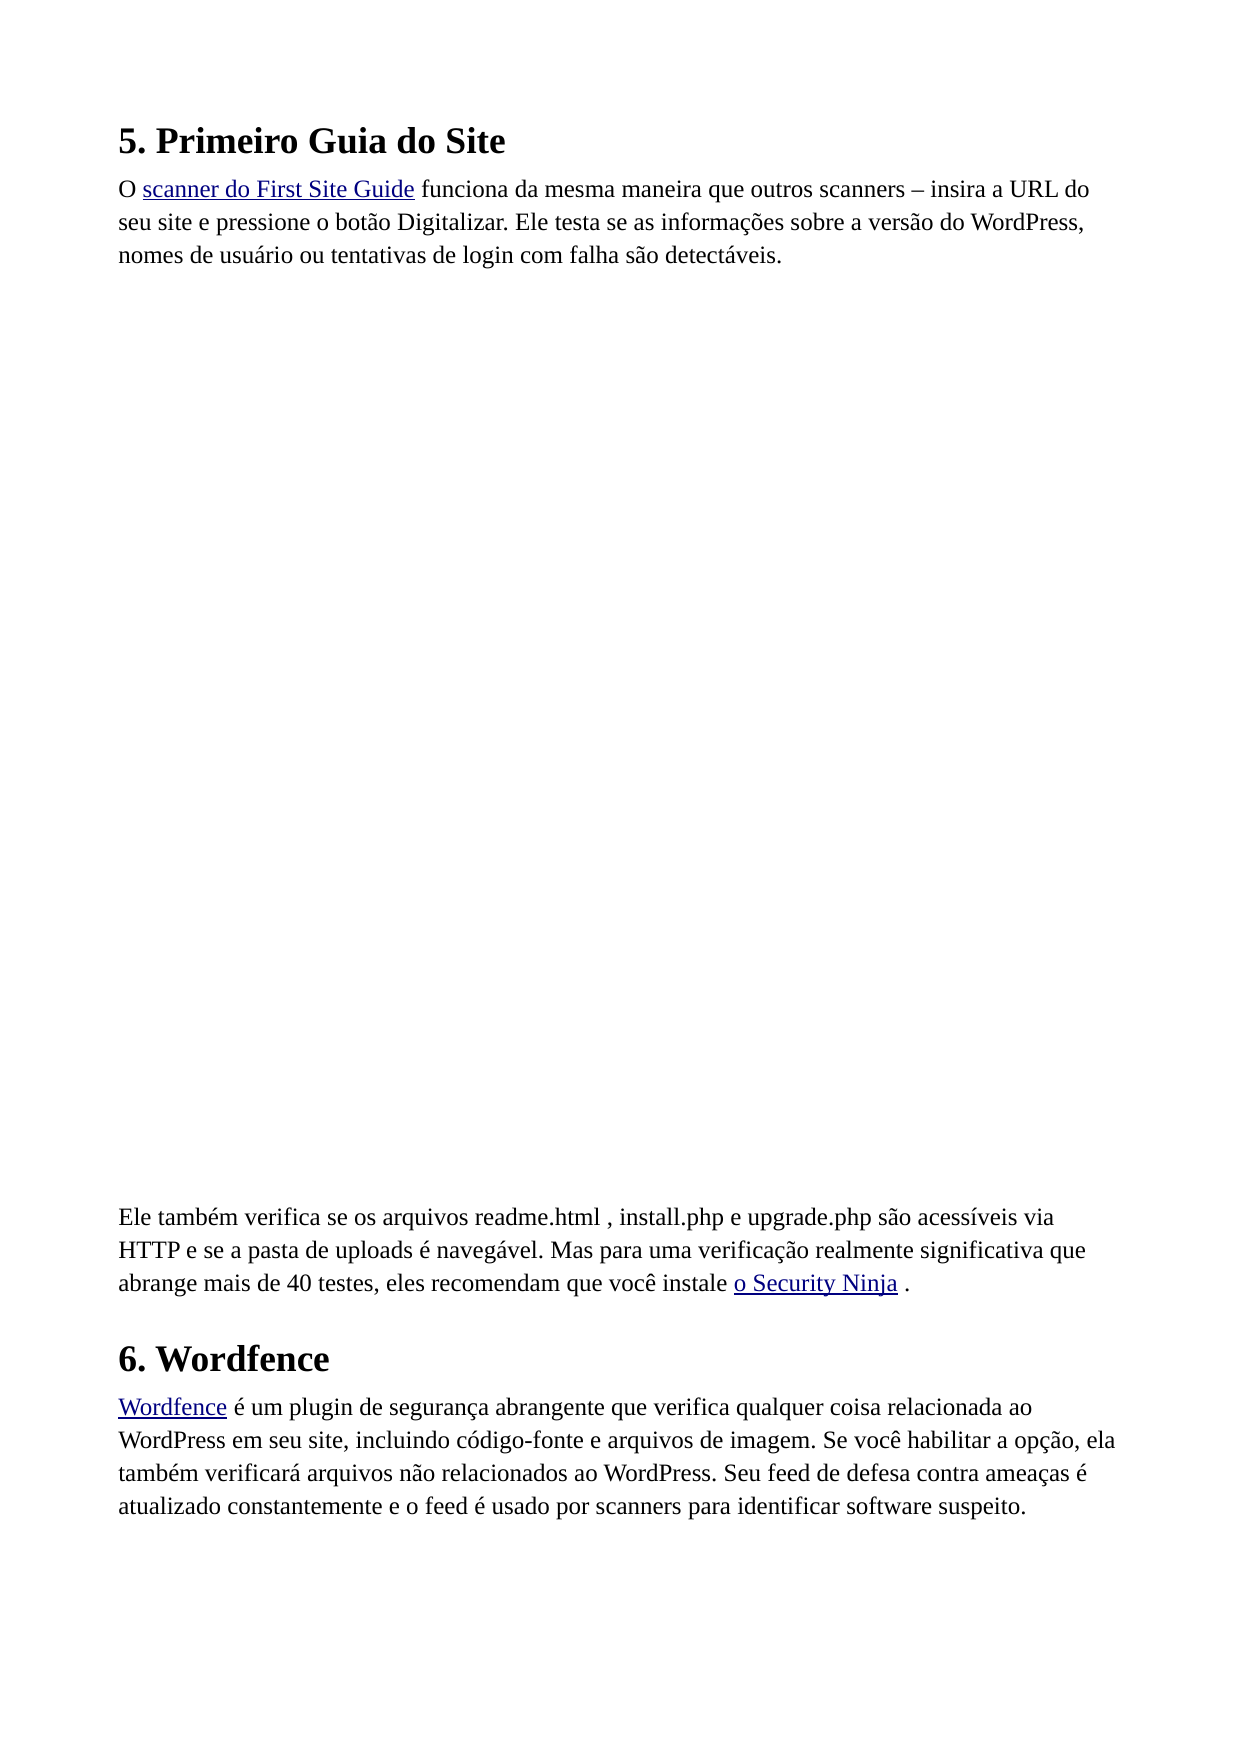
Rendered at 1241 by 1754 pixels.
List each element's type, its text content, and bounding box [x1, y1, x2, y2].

text O scanner do First Site Guide funciona da mesma maneira que outros scanners – insira a URL do seu site e pressione o botão Digitalizar. Ele testa se as informações sobre a versão do WordPress, nomes de usuário ou tentativas de login com falha são detectáveis. [118, 174, 1122, 268]
text Ele também verifica se os arquivos readme.html , install.php e upgrade.php são acessíveis via HTTP e se a pasta de uploads é navegável. Mas para uma verificação realmente significativa que abrange mais de 40 testes, eles recomendam que você instale o Security Ninja . [118, 1202, 1122, 1297]
subtitle 5. Primeiro Guia do Site [118, 118, 1122, 161]
subtitle 6. Wordfence [118, 1337, 1122, 1380]
text Wordfence é um plugin de segurança abrangente que verifica qualquer coisa relacionada ao WordPress em seu site, incluindo código-fonte e arquivos de imagem. Se você habilitar a opção, ela também verificará arquivos não relacionados ao WordPress. Seu feed de defesa contra ameaças é atualizado constantemente e o feed é usado por scanners para identificar software suspeito. [118, 1392, 1122, 1520]
